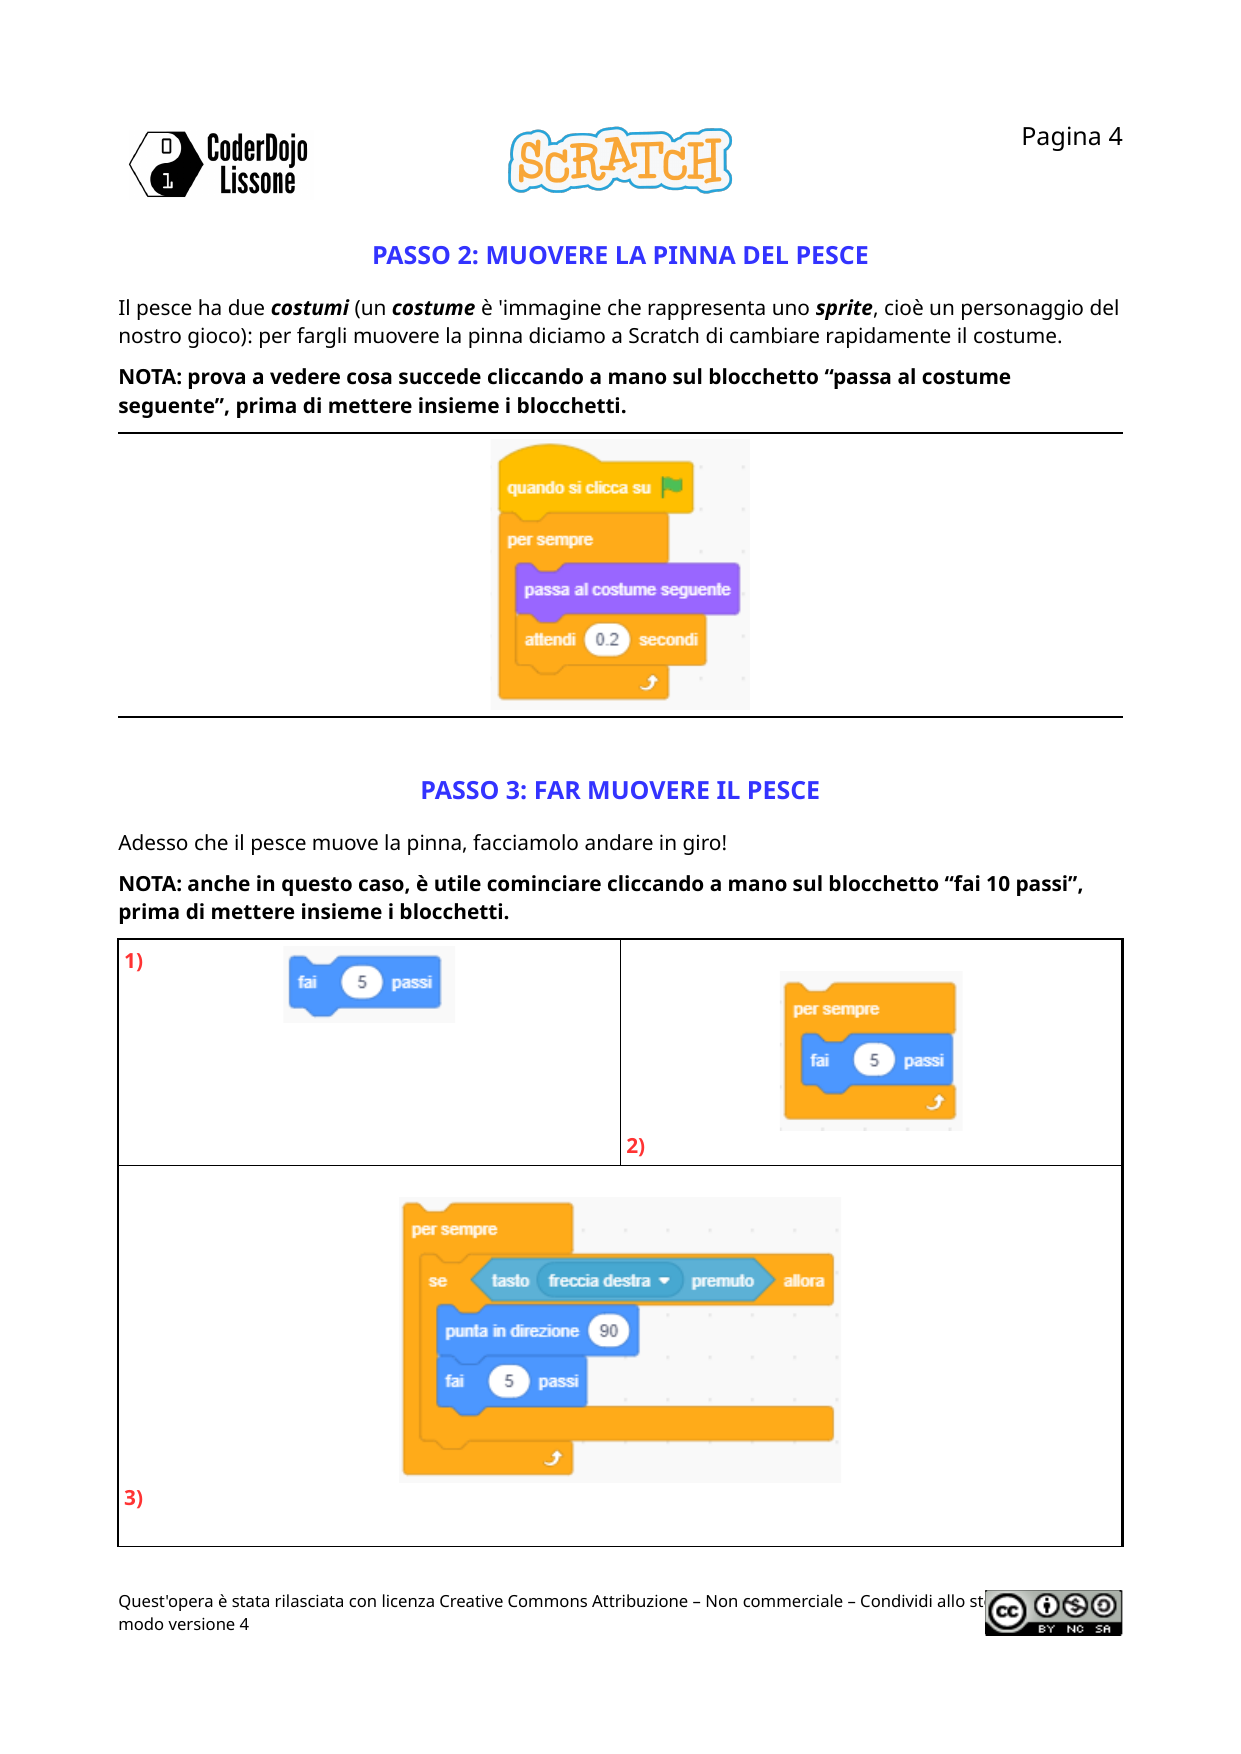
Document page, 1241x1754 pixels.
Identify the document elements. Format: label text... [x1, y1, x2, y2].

text Adesso che il pesce muove la pinna, facciamolo andare in giro! [118, 828, 1122, 856]
picture [399, 1197, 842, 1483]
text Il pesce ha due costumi (un costume è 'immagine che rappresenta uno sprite, cioè un personaggio del nostro gioco): per fargli muovere la pinna diciamo a Scratch di cambiare rapidamente il costume. [118, 293, 1122, 350]
picture [985, 1590, 1123, 1636]
table_cell 3) [119, 1166, 1121, 1546]
picture [490, 439, 750, 710]
picture [128, 130, 314, 200]
table_header [118, 434, 1122, 716]
text NOTA: prova a vedere cosa succede cliccando a mano sul blocchetto “passa al costume seguente”, prima di mettere insieme i blocchetti. [118, 362, 1122, 419]
table_header 2) [621, 940, 1121, 1165]
picture [283, 946, 456, 1023]
text NOTA: anche in questo caso, è utile cominciare cliccando a mano sul blocchetto “fai 10 passi”, prima di mettere insieme i blocchetti. [118, 869, 1122, 926]
picture [507, 126, 733, 195]
table_header 1) [119, 940, 620, 1165]
picture [779, 971, 963, 1131]
text PASSO 3: FAR MUOVERE IL PESCE [118, 773, 1122, 807]
text PASSO 2: MUOVERE LA PINNA DEL PESCE [118, 238, 1122, 272]
